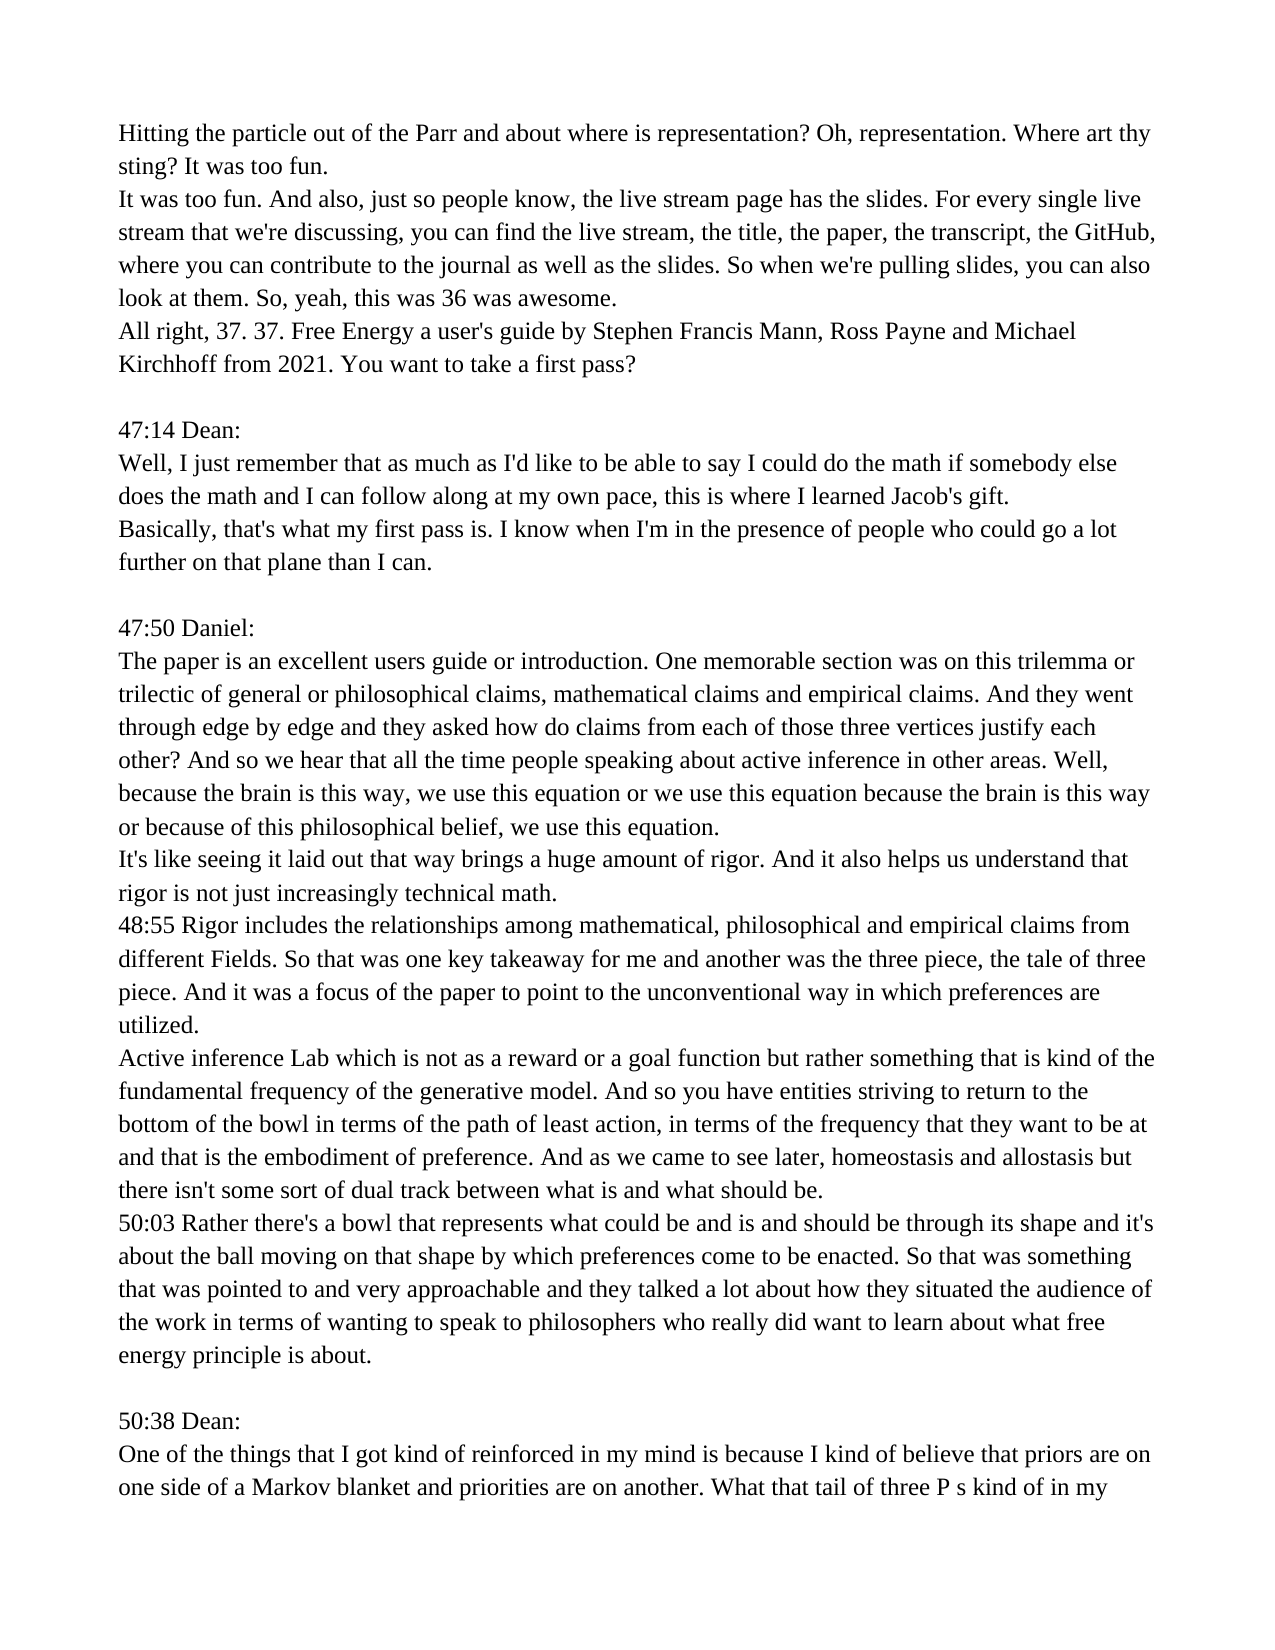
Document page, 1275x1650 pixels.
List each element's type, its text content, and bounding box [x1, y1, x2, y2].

text Active inference Lab which is not as a reward or a goal function but rather something that is kind of the fundamental frequency of the generative model. And so you have entities striving to return to the bottom of the bowl in terms of the path of least action, in terms of the frequency that they want to be at and that is the embodiment of preference. And as we came to see later, homeostasis and allostasis but there isn't some sort of dual track between what is and what should be. [118, 1043, 1157, 1203]
text 48:55 Rigor includes the relationships among mathematical, philosophical and empirical claims from different Fields. So that was one key takeaway for me and another was the three piece, the tale of three piece. And it was a focus of the paper to point to the unconventional way in which preferences are utilized. [118, 911, 1157, 1038]
text 50:03 Rather there's a bowl that represents what could be and is and should be through its shape and it's about the ball moving on that shape by which preferences come to be enacted. So that was something that was pointed to and very approachable and they talked a lot about how they situated the audience of the work in terms of wanting to speak to philosophers who really did want to learn about what free energy principle is about. [118, 1208, 1157, 1369]
text One of the things that I got kind of reinforced in my mind is because I kind of believe that priors are on one side of a Markov blanket and priorities are on another. What that tail of three P s kind of in my [118, 1439, 1157, 1501]
text Well, I just remember that as much as I'd like to be able to say I could do the math if somebody else does the math and I can follow along at my own pace, this is where I learned Jacob's gift. [118, 448, 1157, 510]
text It's like seeing it laid out that way brings a huge amount of rigor. And it also helps us understand that rigor is not just increasingly technical math. [118, 844, 1157, 906]
text The paper is an excellent users guide or introduction. One memorable section was on this trilemma or trilectic of general or philosophical claims, mathematical claims and empirical claims. And they went through edge by edge and they asked how do claims from each of those three vertices justify each other? And so we hear that all the time people speaking about active inference in other areas. Well, because the brain is this way, we use this equation or we use this equation because the brain is this way or because of this philosophical belief, we use this equation. [118, 646, 1157, 840]
text Basically, that's what my first pass is. I know when I'm in the presence of people who could go a lot further on that plane than I can. [118, 514, 1157, 576]
text 50:38 Dean: [118, 1406, 1157, 1435]
text 47:14 Dean: [118, 415, 1157, 444]
text 47:50 Daniel: [118, 613, 1157, 642]
text All right, 37. 37. Free Energy a user's guide by Stephen Francis Mann, Ross Payne and Michael Kirchhoff from 2021. You want to take a first pass? [118, 316, 1157, 378]
text Hitting the particle out of the Parr and about where is representation? Oh, representation. Where art thy sting? It was too fun. [118, 118, 1157, 180]
text It was too fun. And also, just so people know, the live stream page has the slides. For every single live stream that we're discussing, you can find the live stream, the title, the paper, the transcript, the GitHub, where you can contribute to the journal as well as the slides. So when we're pulling slides, you can also look at them. So, yeah, this was 36 was awesome. [118, 184, 1157, 312]
